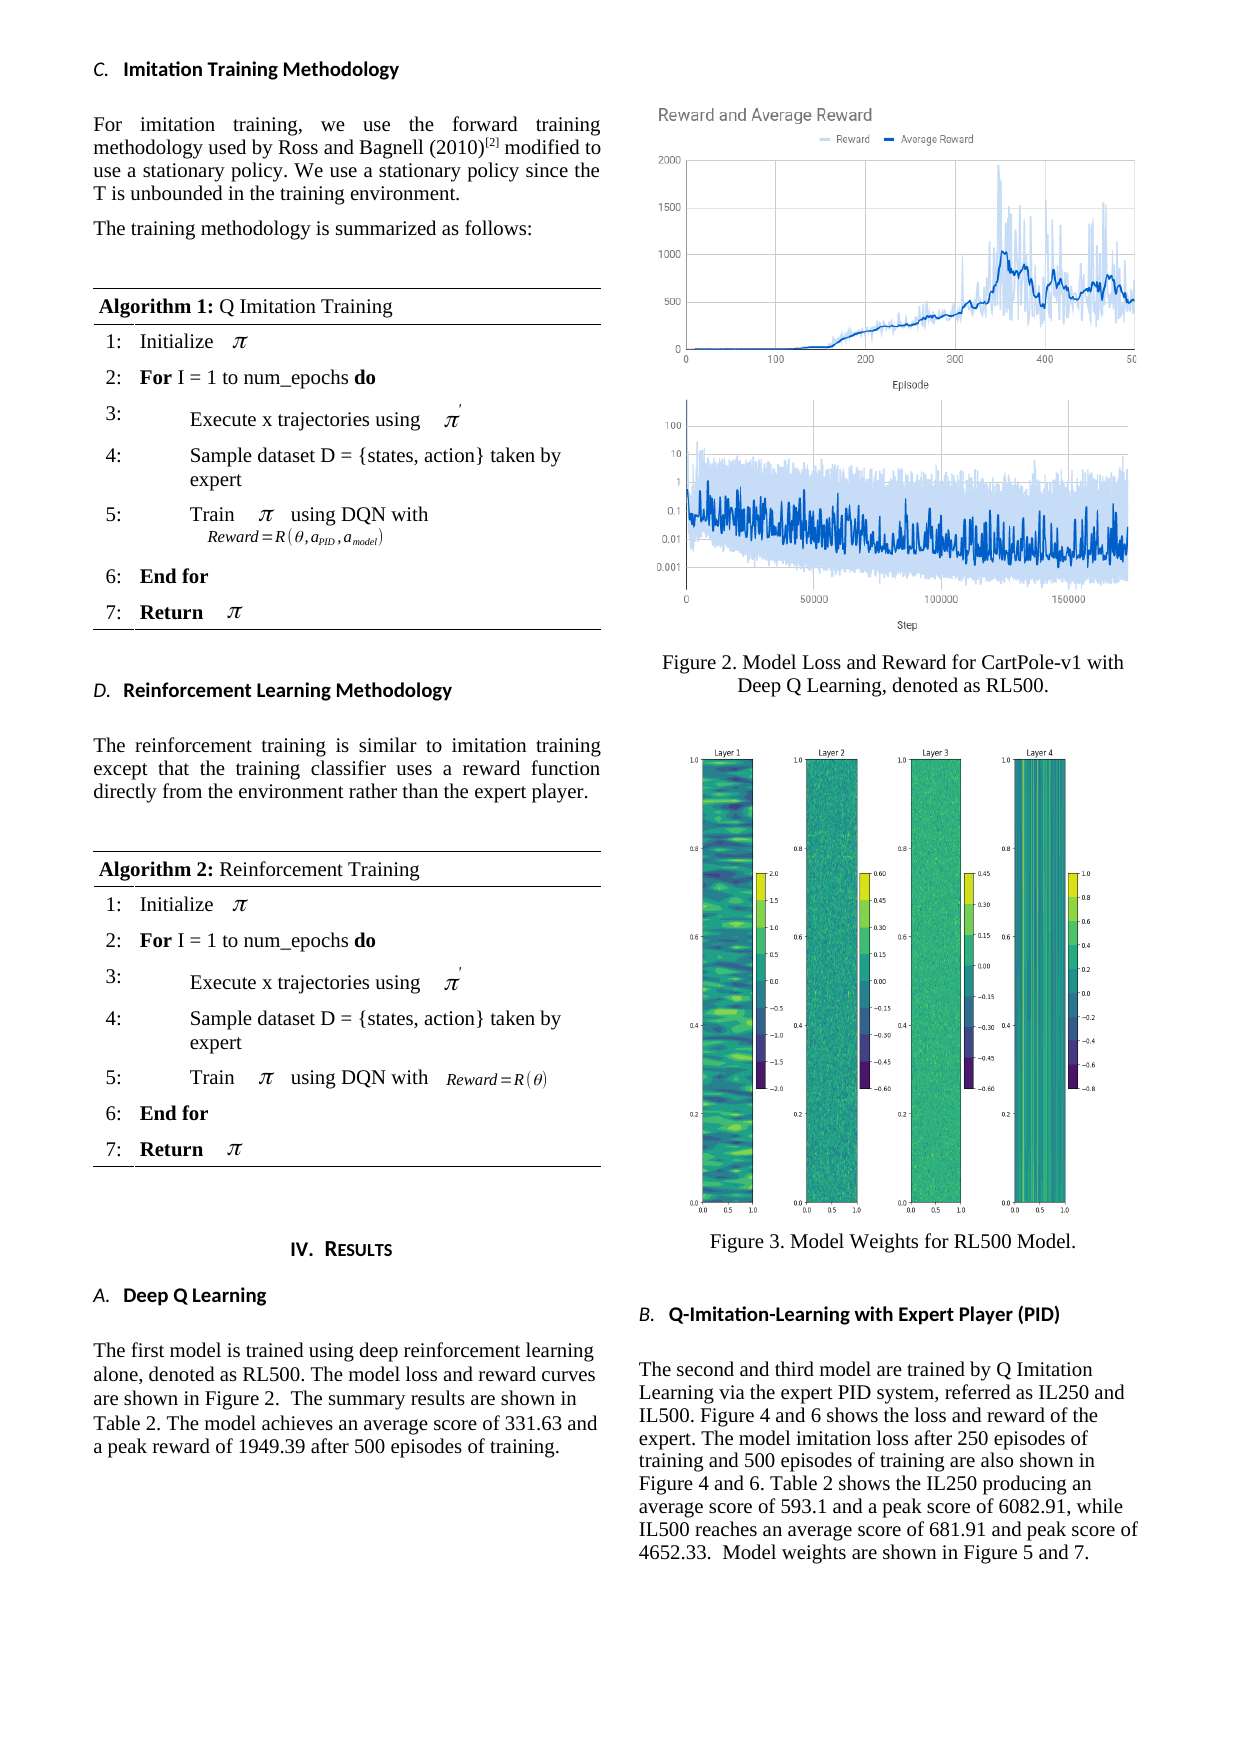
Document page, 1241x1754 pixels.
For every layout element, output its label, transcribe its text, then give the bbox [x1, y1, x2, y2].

table_cell Return [135, 595, 601, 629]
table_cell 4: [94, 438, 134, 497]
subtitle Q-Imitation-Learning with Expert Player (PID) [639, 1302, 1147, 1326]
picture [642, 98, 1137, 639]
text Figure 3. Model Weights for RL500 Model. [639, 1204, 1147, 1253]
subtitle Results [93, 1234, 601, 1262]
table_cell 1: [94, 325, 134, 359]
table_cell 6: [94, 1096, 134, 1131]
subtitle Deep Q Learning [93, 1282, 601, 1308]
table_cell 6: [94, 559, 134, 594]
table_header Algorithm 1: Q Imitation Training [93, 289, 601, 324]
table_cell Return [135, 1132, 601, 1166]
table_cell Execute x trajectories using [135, 959, 601, 1000]
text Figure 2. Model Loss and Reward for CartPole-v1 with Deep Q Learning, denoted as RL500. [639, 586, 1147, 697]
table_cell End for [135, 1096, 601, 1131]
table_cell 5: [94, 1060, 134, 1095]
table_cell Train using DQN with [135, 1060, 601, 1095]
subtitle Reinforcement Learning Methodology [93, 677, 601, 703]
table_cell 7: [93, 595, 134, 629]
table_header Algorithm 2: Reinforcement Training [93, 852, 601, 886]
picture [685, 745, 1099, 1218]
table_cell 2: [94, 360, 134, 395]
text The first model is trained using deep reinforcement learning alone, denoted as RL500. The model loss and reward curves are shown in Figure 2. The summary results are shown in Table 2. The model achieves an average score of 331.63 and a peak reward of 1949.39 after 500 episodes of training. [93, 1338, 601, 1458]
table_cell Initialize [135, 887, 601, 922]
table_cell For I = 1 to num_epochs do [135, 360, 601, 395]
text The reinforcement training is similar to imitation training except that the training classifier uses a reward function directly from the environment rather than the expert player. [93, 734, 601, 803]
table_cell Train using DQN with [135, 498, 601, 558]
table_cell 4: [94, 1001, 134, 1059]
table_cell Sample dataset D = {states, action} taken by expert [135, 438, 601, 497]
table_cell 7: [93, 1132, 134, 1166]
table_cell For I = 1 to num_epochs do [135, 923, 601, 958]
table_cell Sample dataset D = {states, action} taken by expert [135, 1001, 601, 1059]
text For imitation training, we use the forward training methodology used by Ross and Bagnell (2010)[2] modified to use a stationary policy. We use a stationary policy since the T is unbounded in the training environment. [93, 113, 601, 205]
table_cell 1: [94, 887, 134, 922]
table_cell 5: [94, 498, 134, 558]
table_cell 2: [94, 923, 134, 958]
table_cell Execute x trajectories using [135, 396, 601, 437]
subtitle Imitation Training Methodology [93, 56, 601, 82]
text The training methodology is summarized as follows: [93, 217, 601, 240]
table_cell 3: [94, 959, 134, 1000]
table_cell 3: [94, 396, 134, 437]
table_cell End for [135, 559, 601, 594]
table_cell Initialize [135, 325, 601, 359]
text The second and third model are trained by Q Imitation Learning via the expert PID system, referred as IL250 and IL500. Figure 4 and 6 shows the loss and reward of the expert. The model imitation loss after 250 episodes of training and 500 episodes of training are also shown in Figure 4 and 6. Table 2 shows the IL250 producing an average score of 593.1 and a peak score of 6082.91, while IL500 reaches an average score of 681.91 and peak score of 4652.33. Model weights are shown in Figure 5 and 7. [639, 1358, 1147, 1564]
